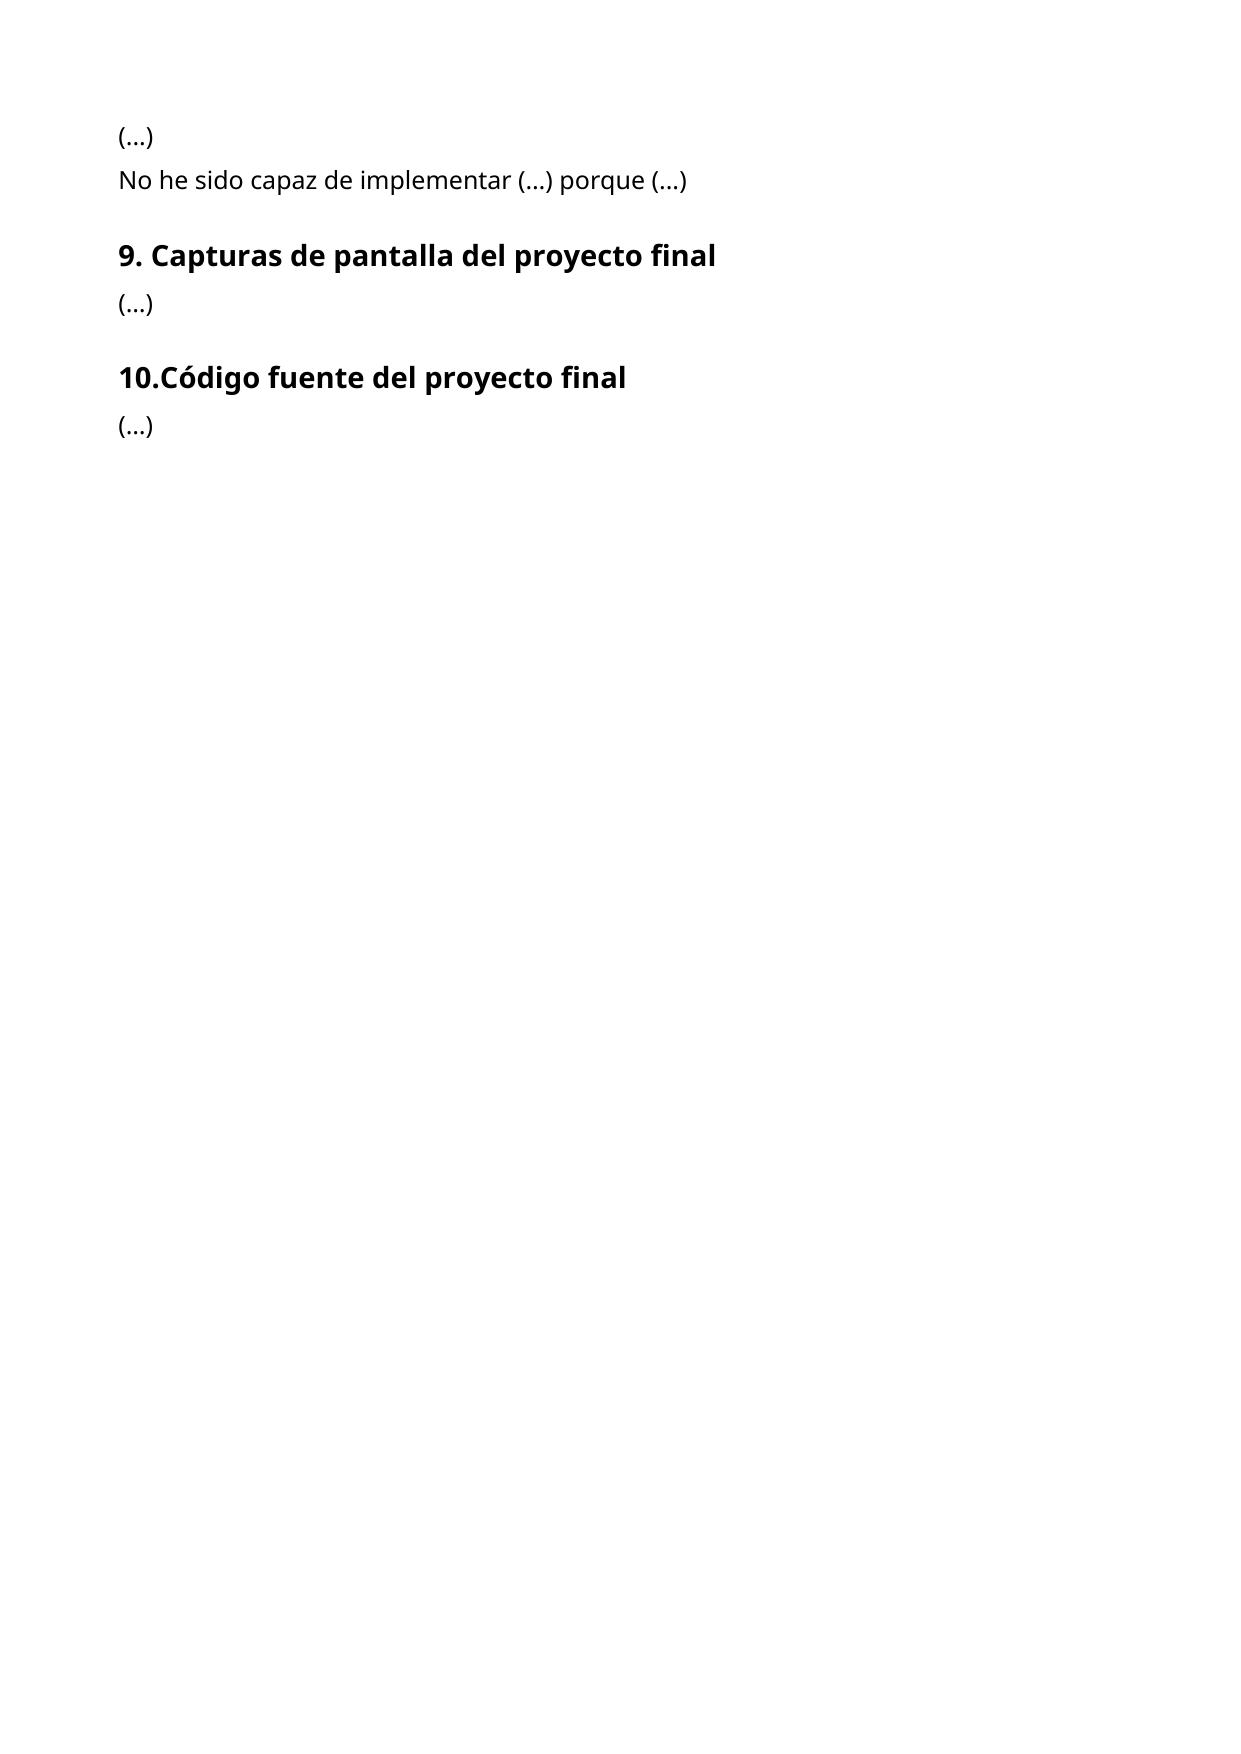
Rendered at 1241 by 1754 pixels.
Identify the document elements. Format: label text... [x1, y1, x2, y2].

text (…) [118, 408, 1122, 442]
text (...) [118, 118, 1122, 152]
text (…) [118, 285, 1122, 319]
text 9. Capturas de pantalla del proyecto final [118, 235, 1122, 275]
text 10.Código fuente del proyecto final [118, 358, 1122, 397]
text No he sido capaz de implementar (…) porque (...) [118, 163, 1122, 197]
